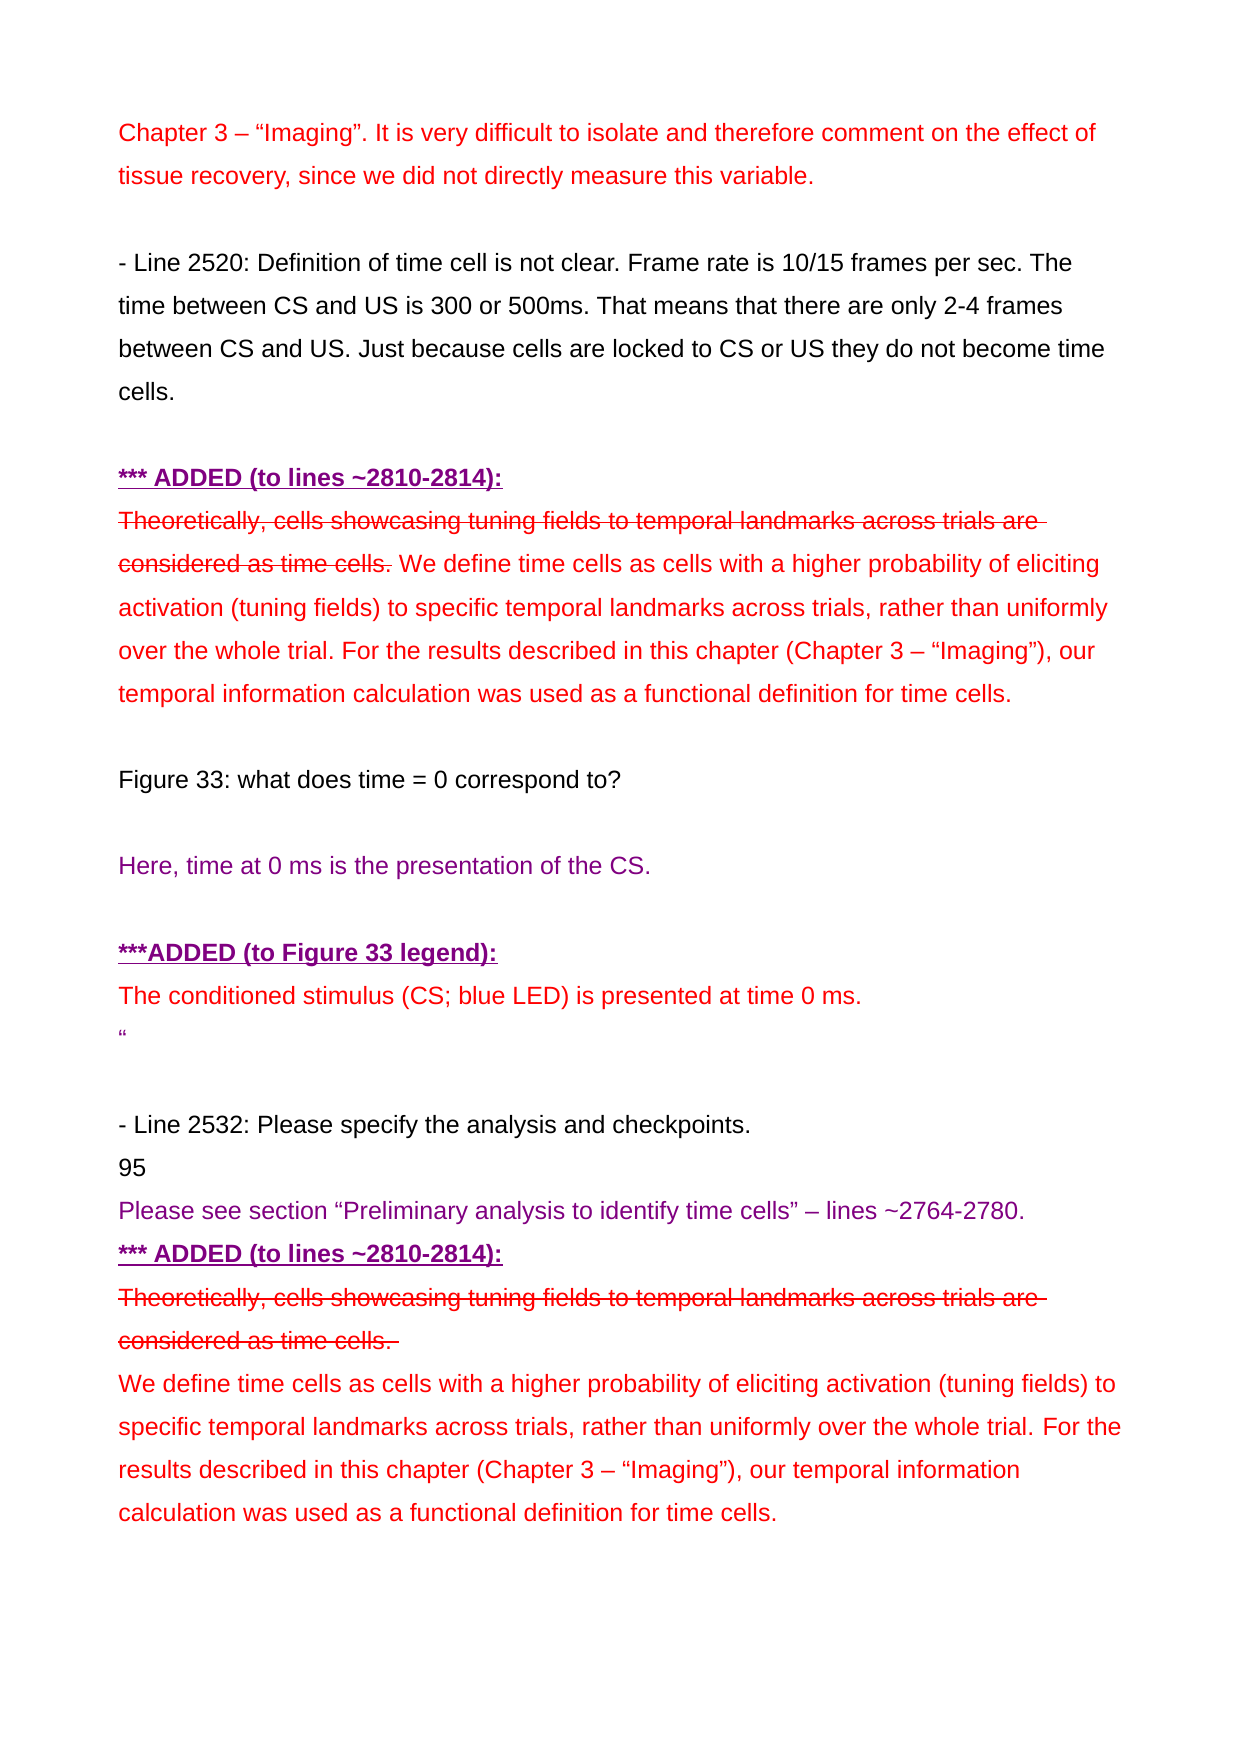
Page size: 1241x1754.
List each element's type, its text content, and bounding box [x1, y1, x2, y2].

text 95 [118, 1153, 1122, 1182]
text “ [118, 1024, 1122, 1052]
text Please see section “Preliminary analysis to identify time cells” – lines ~2764-2780. [118, 1196, 1122, 1225]
text ***ADDED (to Figure 33 legend): [118, 937, 1122, 966]
text Here, time at 0 ms is the presentation of the CS. [118, 851, 1122, 880]
text The conditioned stimulus (CS; blue LED) is presented at time 0 ms. [118, 981, 1122, 1009]
text Chapter 3 – “Imaging”. It is very difficult to isolate and therefore comment on the effect of tissue recovery, since we did not directly measure this variable. [118, 118, 1122, 190]
text Figure 33: what does time = 0 correspond to? [118, 765, 1122, 794]
text *** ADDED (to lines ~2810-2814): [118, 463, 1122, 492]
text - Line 2532: Please specify the analysis and checkpoints. [118, 1110, 1122, 1139]
text - Line 2520: Definition of time cell is not clear. Frame rate is 10/15 frames per sec. The time between CS and US is 300 or 500ms. That means that there are only 2-4 frames between CS and US. Just because cells are locked to CS or US they do not become time cells. [118, 247, 1122, 406]
text We define time cells as cells with a higher probability of eliciting activation (tuning fields) to specific temporal landmarks across trials, rather than uniformly over the whole trial. For the results described in this chapter (Chapter 3 – “Imaging”), our temporal information calculation was used as a functional definition for time cells. [118, 1369, 1122, 1527]
text Theoretically, cells showcasing tuning fields to temporal landmarks across trials are considered as time cells. [118, 1282, 1122, 1354]
text Theoretically, cells showcasing tuning fields to temporal landmarks across trials are considered as time cells. We define time cells as cells with a higher probability of eliciting activation (tuning fields) to specific temporal landmarks across trials, rather than uniformly over the whole trial. For the results described in this chapter (Chapter 3 – “Imaging”), our temporal information calculation was used as a functional definition for time cells. [118, 506, 1122, 707]
text *** ADDED (to lines ~2810-2814): [118, 1239, 1122, 1268]
